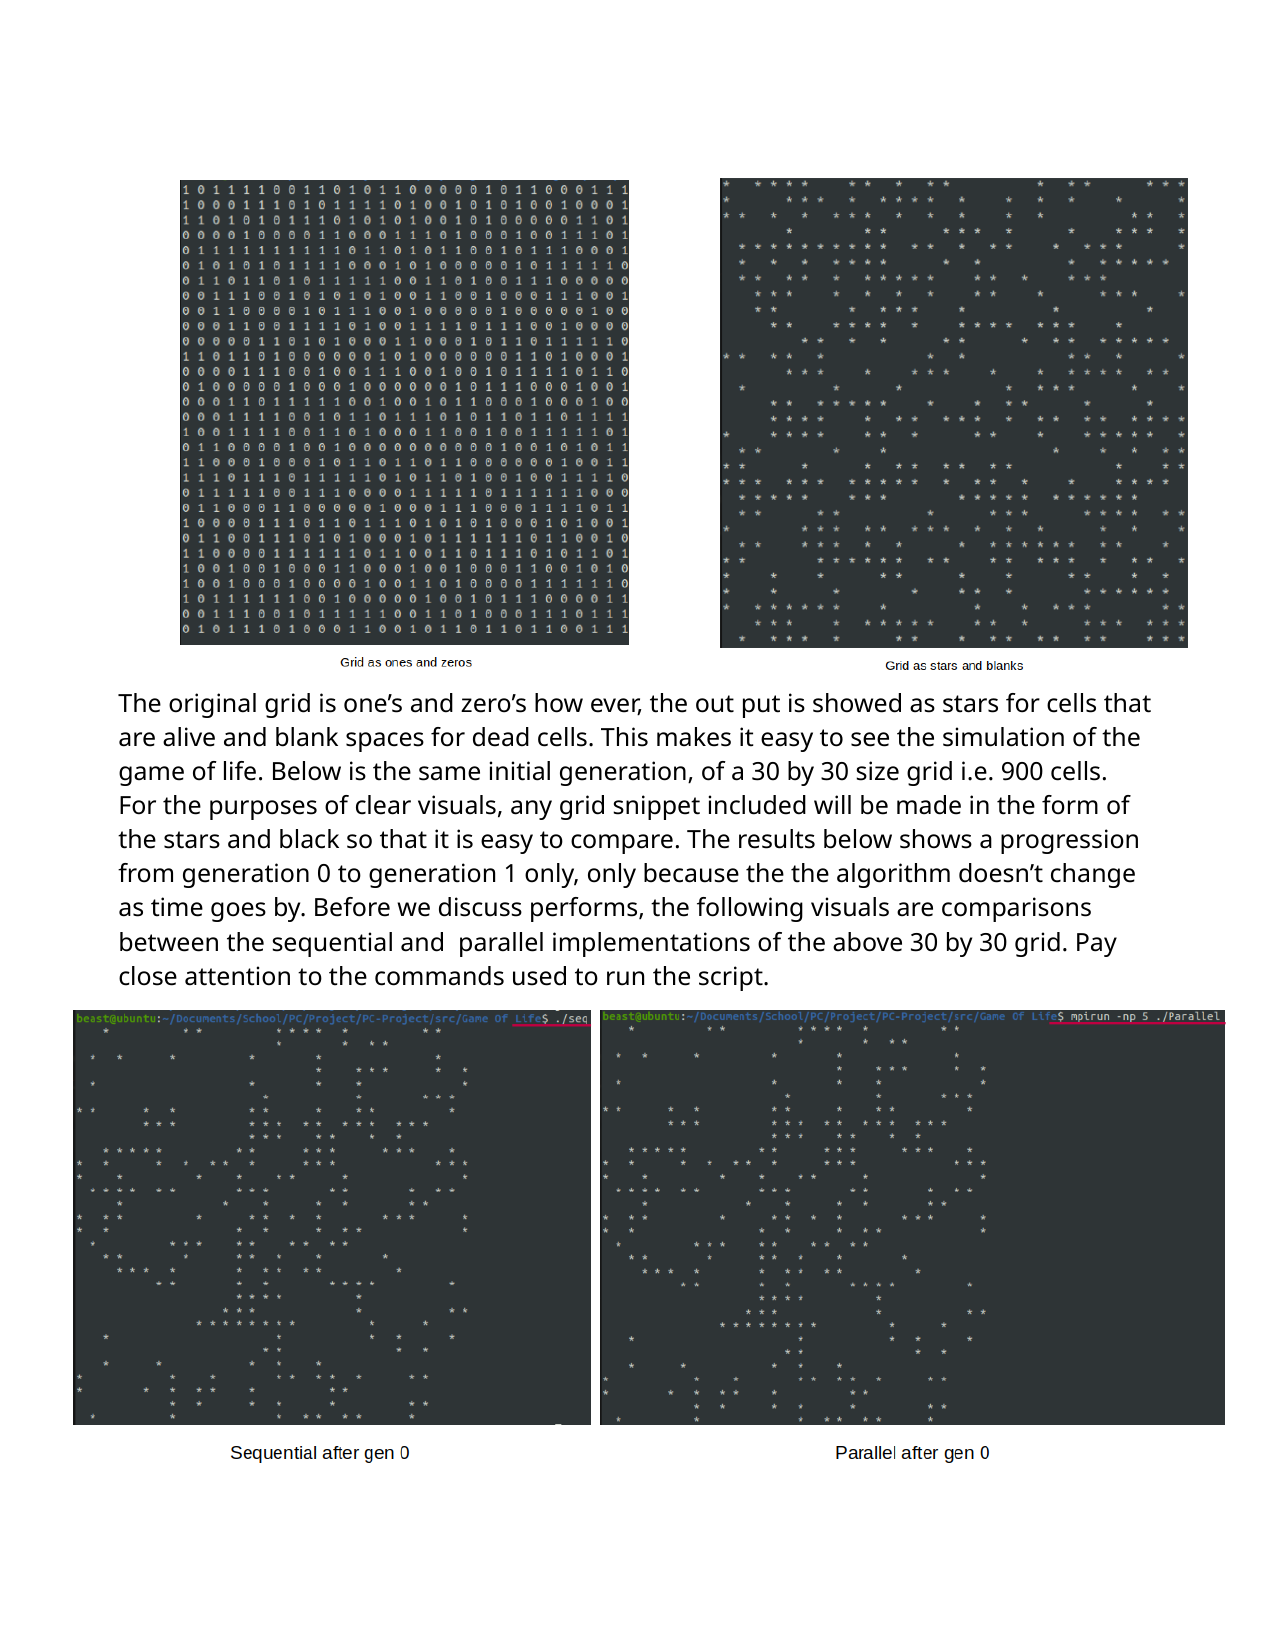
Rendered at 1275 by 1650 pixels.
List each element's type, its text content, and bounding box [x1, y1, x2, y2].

text For the purposes of clear visuals, any grid snippet included will be made in the form of the stars and black so that it is easy to compare. The results below shows a progression from generation 0 to generation 1 only, only because the the algorithm doesn’t change as time goes by. Before we discuss performs, the following visuals are comparisons between the sequential and parallel implementations of the above 30 by 30 grid. Pay close attention to the commands used to run the script. [118, 788, 1157, 992]
picture [63, 1004, 1233, 1472]
text The original grid is one’s and zero’s how ever, the out put is showed as stars for cells that are alive and blank spaces for dead cells. This makes it easy to see the simulation of the game of life. Below is the same initial generation, of a 30 by 30 size grid i.e. 900 cells. [118, 148, 1157, 788]
picture [166, 170, 1206, 686]
